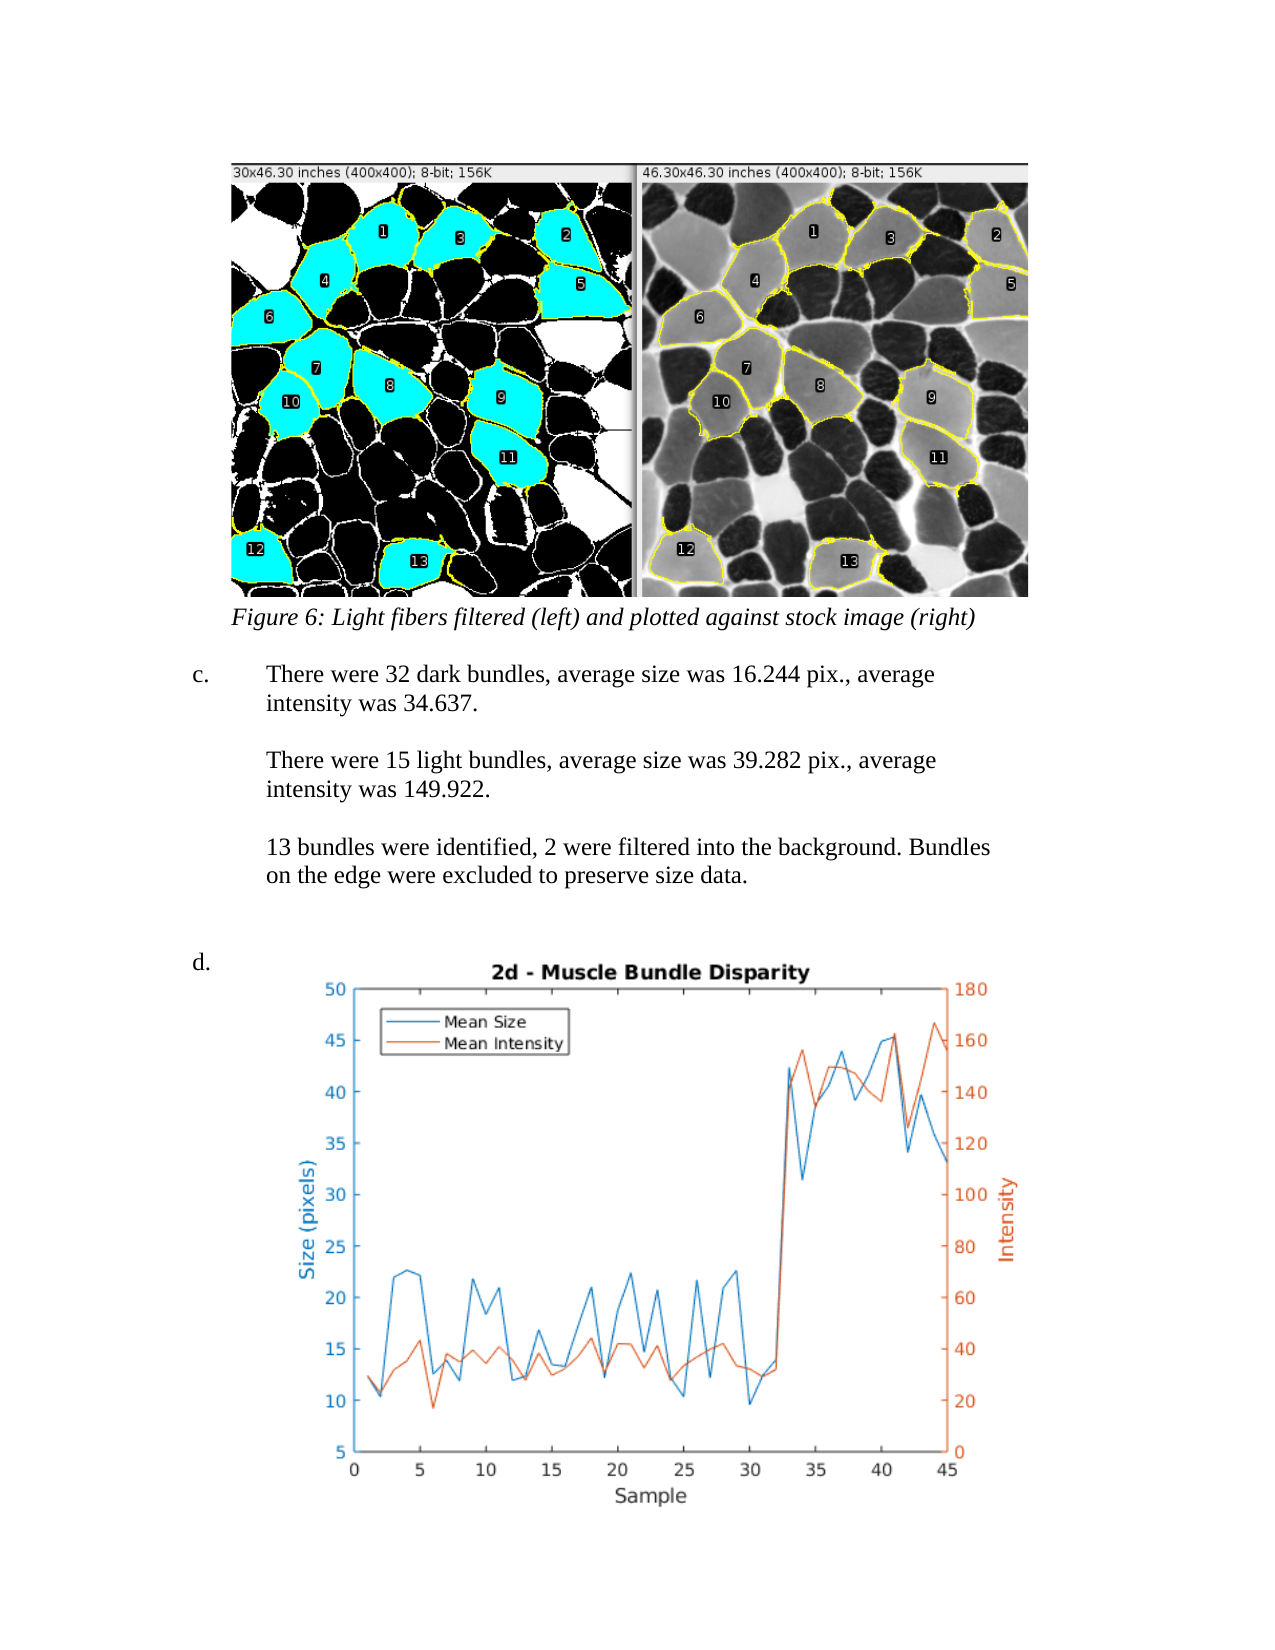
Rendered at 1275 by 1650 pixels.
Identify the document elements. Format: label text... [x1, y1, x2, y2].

text 13 bundles were identified, 2 were filtered into the background. Bundles on the edge were excluded to preserve size data. [118, 832, 998, 889]
text There were 15 light bundles, average size was 39.282 pix., average intensity was 149.922. [118, 746, 998, 803]
picture [255, 946, 1020, 1515]
picture [231, 163, 1029, 597]
text Figure 6: Light fibers filtered (left) and plotted against stock image (right) [231, 597, 1028, 631]
text c. There were 32 dark bundles, average size was 16.244 pix., average intensity was 34.637. [118, 659, 998, 717]
text d. [118, 947, 255, 1004]
